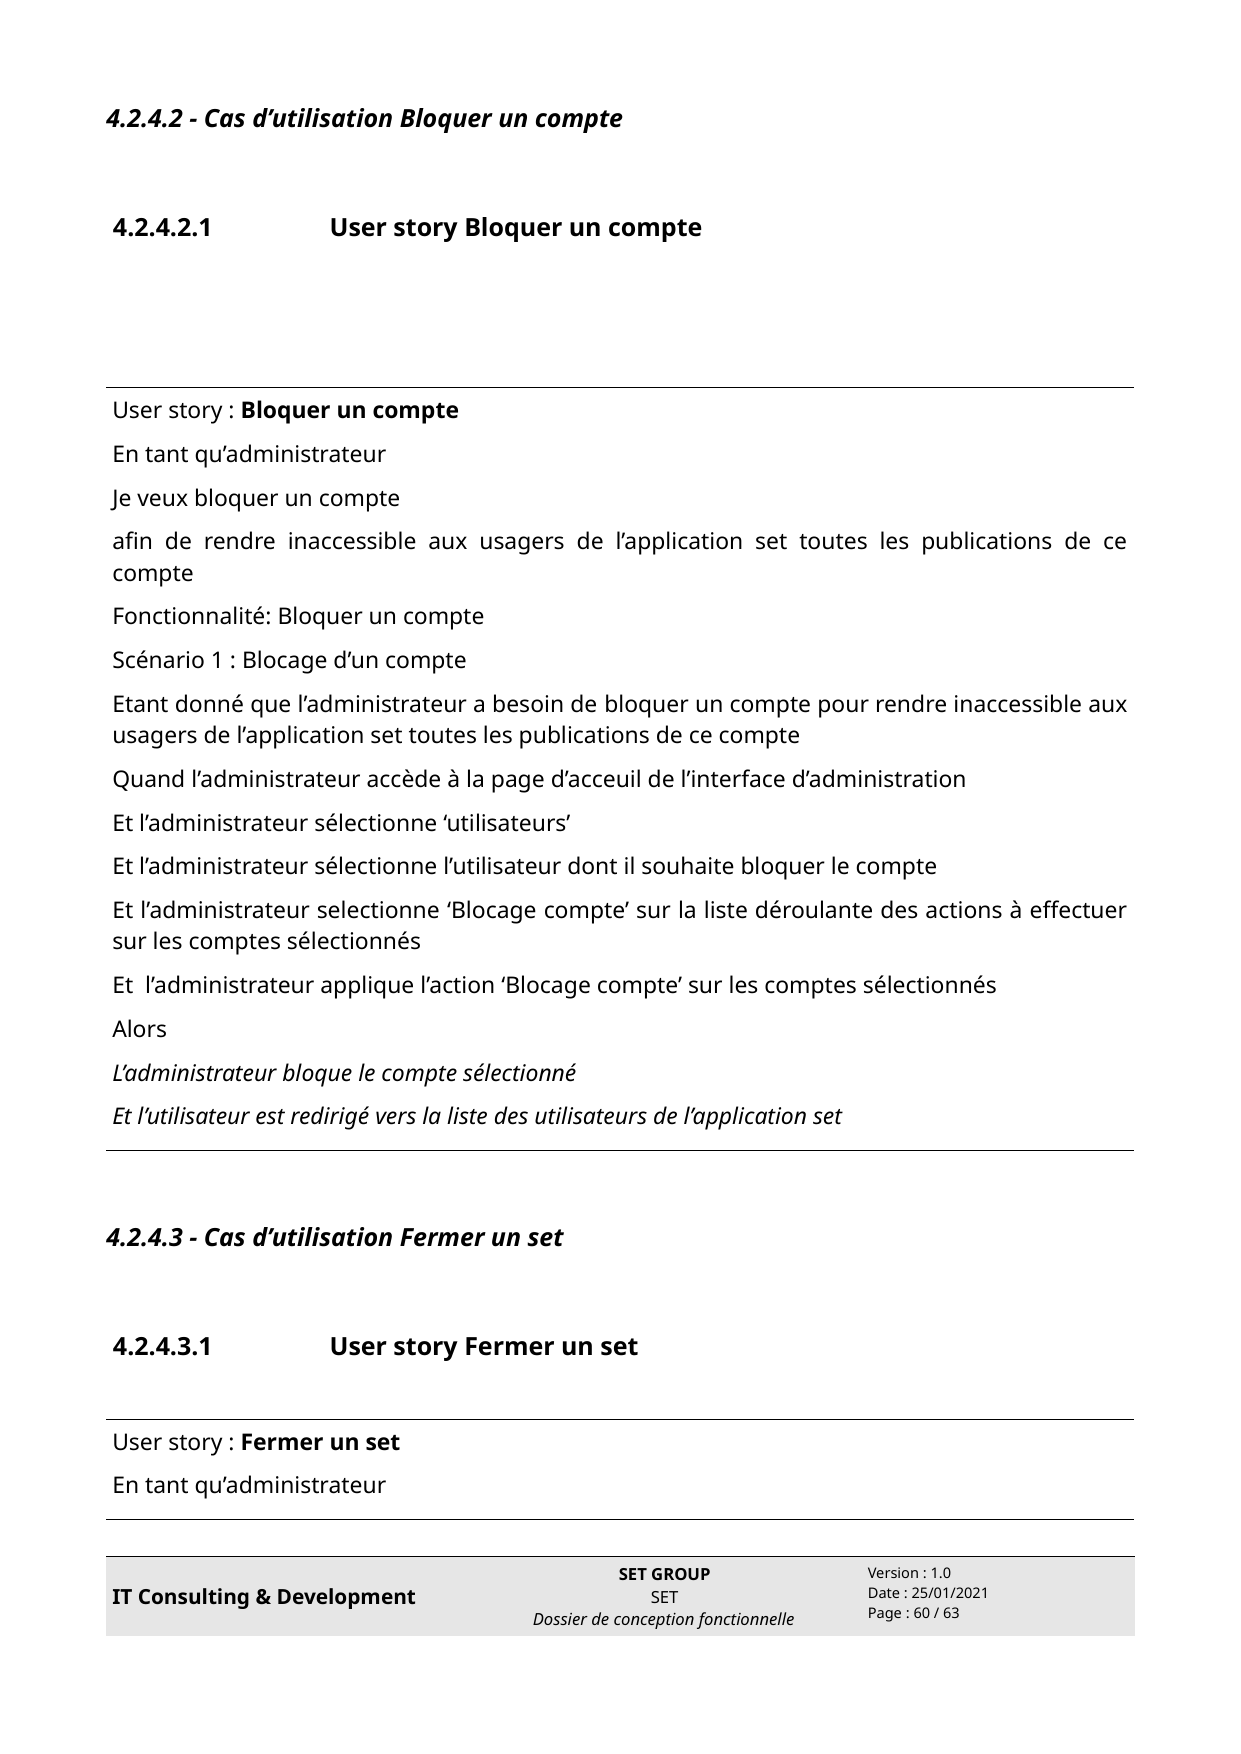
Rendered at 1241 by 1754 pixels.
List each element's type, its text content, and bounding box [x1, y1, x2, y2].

subtitle Cas d’utilisation Bloquer un compte [106, 100, 1134, 134]
table_header User story : Bloquer un compte En tant qu’administrateur Je veux bloquer un compte afin de rendre inaccessible aux usagers de l’application set toutes les publications de ce compte Fonctionnalité: Bloquer un compte Scénario 1 : Blocage d’un compte Etant donné que l’administrateur a besoin de bloquer un compte pour rendre inaccessible aux usagers de l’application set toutes les publications de ce compte Quand l’administrateur accède à la page d’acceuil de l’interface d’administration Et l’administrateur sélectionne ‘utilisateurs’ Et l’administrateur sélectionne l’utilisateur dont il souhaite bloquer le compte Et l’administrateur selectionne ‘Blocage compte’ sur la liste déroulante des actions à effectuer sur les comptes sélectionnés Et l’administrateur applique l’action ‘Blocage compte’ sur les comptes sélectionnés Alors L’administrateur bloque le compte sélectionné Et l’utilisateur est redirigé vers la liste des utilisateurs de l’application set [106, 388, 1134, 1150]
table_header User story : Fermer un set En tant qu’administrateur [106, 1420, 1134, 1519]
subtitle User story Bloquer un compte [106, 209, 1134, 243]
subtitle User story Fermer un set [106, 1329, 1134, 1363]
subtitle Cas d’utilisation Fermer un set [106, 1219, 1134, 1254]
